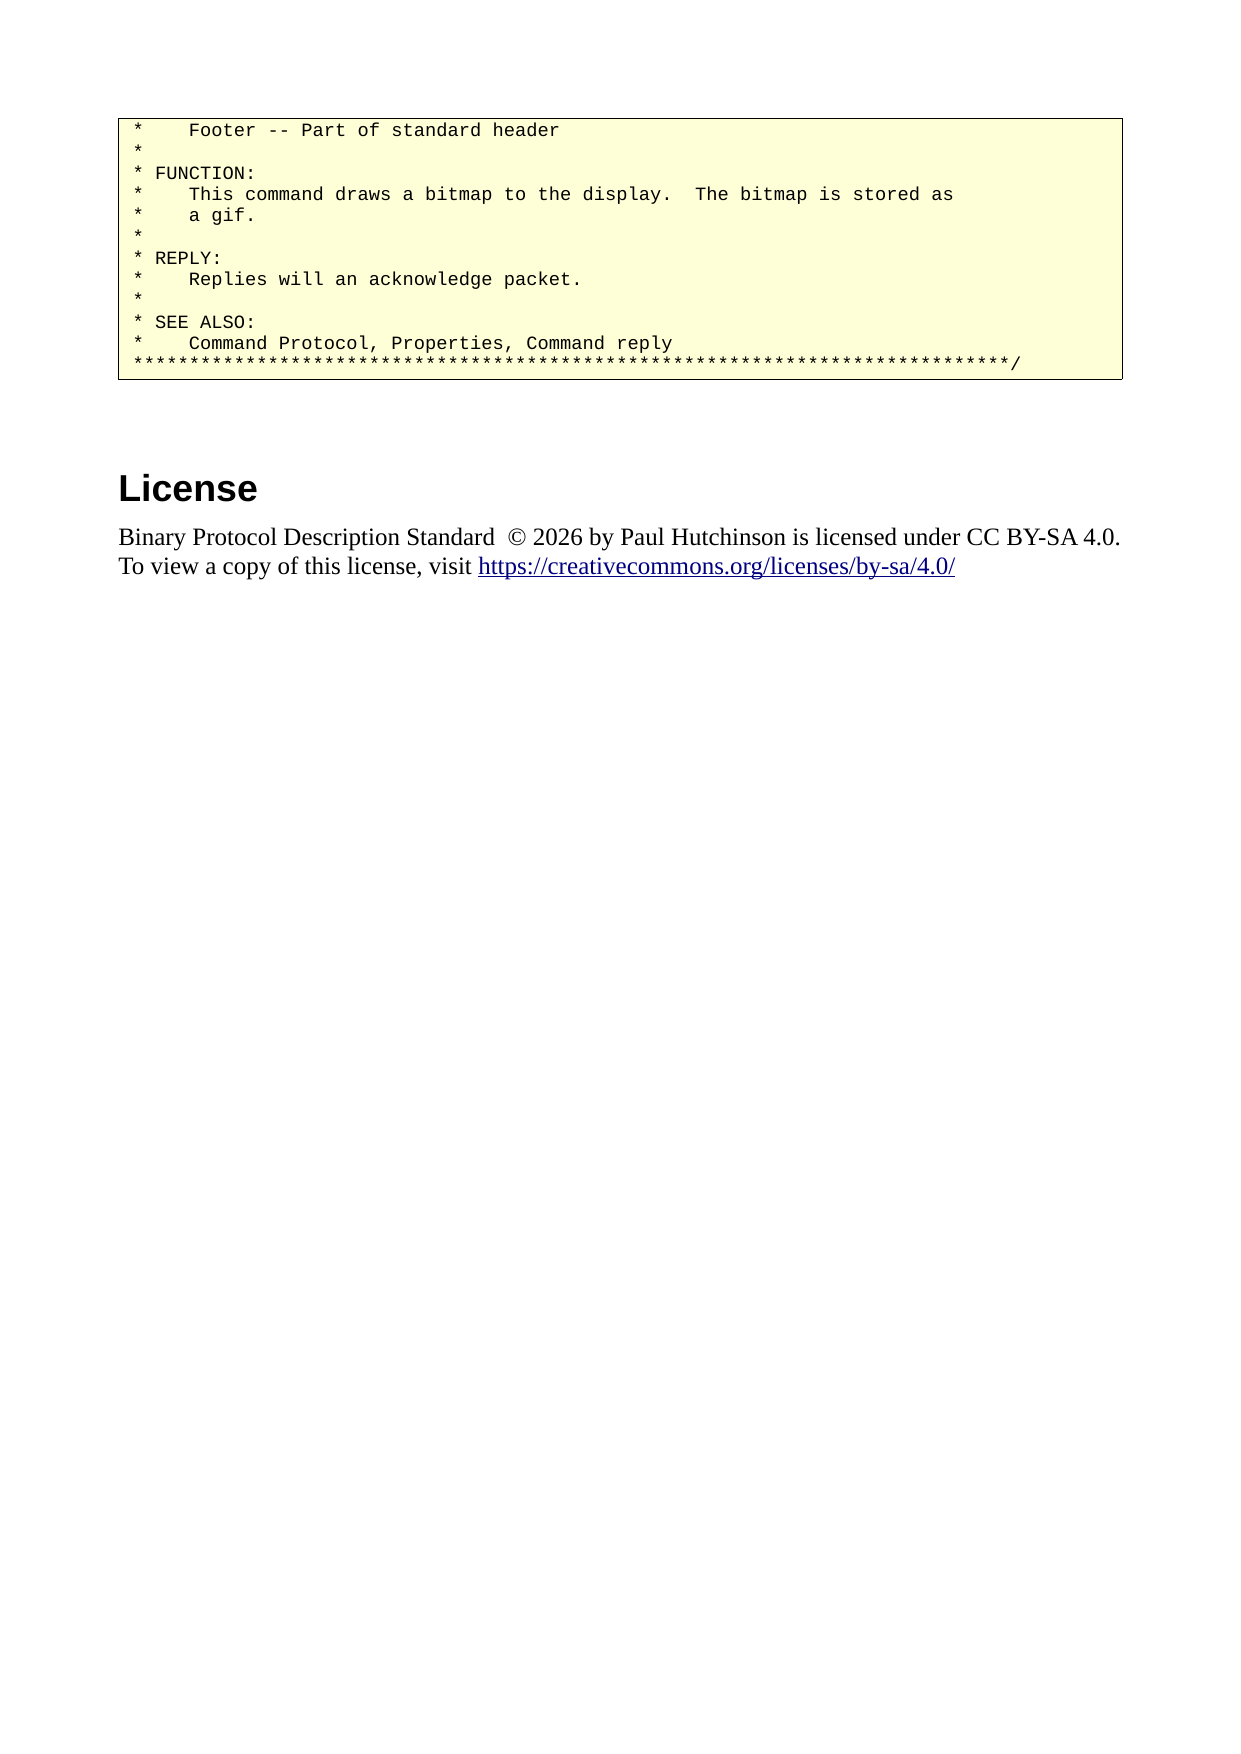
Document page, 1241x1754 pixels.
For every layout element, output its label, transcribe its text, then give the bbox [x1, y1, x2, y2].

text * SEE ALSO: [119, 309, 1122, 331]
text * Command Protocol, Properties, Command reply [119, 331, 1122, 352]
text * Replies will an acknowledge packet. [119, 267, 1122, 288]
text * FUNCTION: [119, 161, 1122, 182]
text * REPLY: [119, 246, 1122, 267]
subtitle License [118, 467, 1122, 510]
text * [119, 224, 1122, 246]
text * Footer -- Part of standard header [119, 119, 1122, 139]
text * [119, 288, 1122, 309]
text ******************************************************************************/ [119, 352, 1122, 379]
text * This command draws a bitmap to the display. The bitmap is stored as [119, 182, 1122, 203]
text * [119, 139, 1122, 161]
text Binary Protocol Description Standard © 2026 by Paul Hutchinson is licensed under CC BY-SA 4.0. To view a copy of this license, visit https://creativecommons.org/licenses/by-sa/4.0/ [118, 522, 1122, 580]
text * a gif. [119, 203, 1122, 224]
